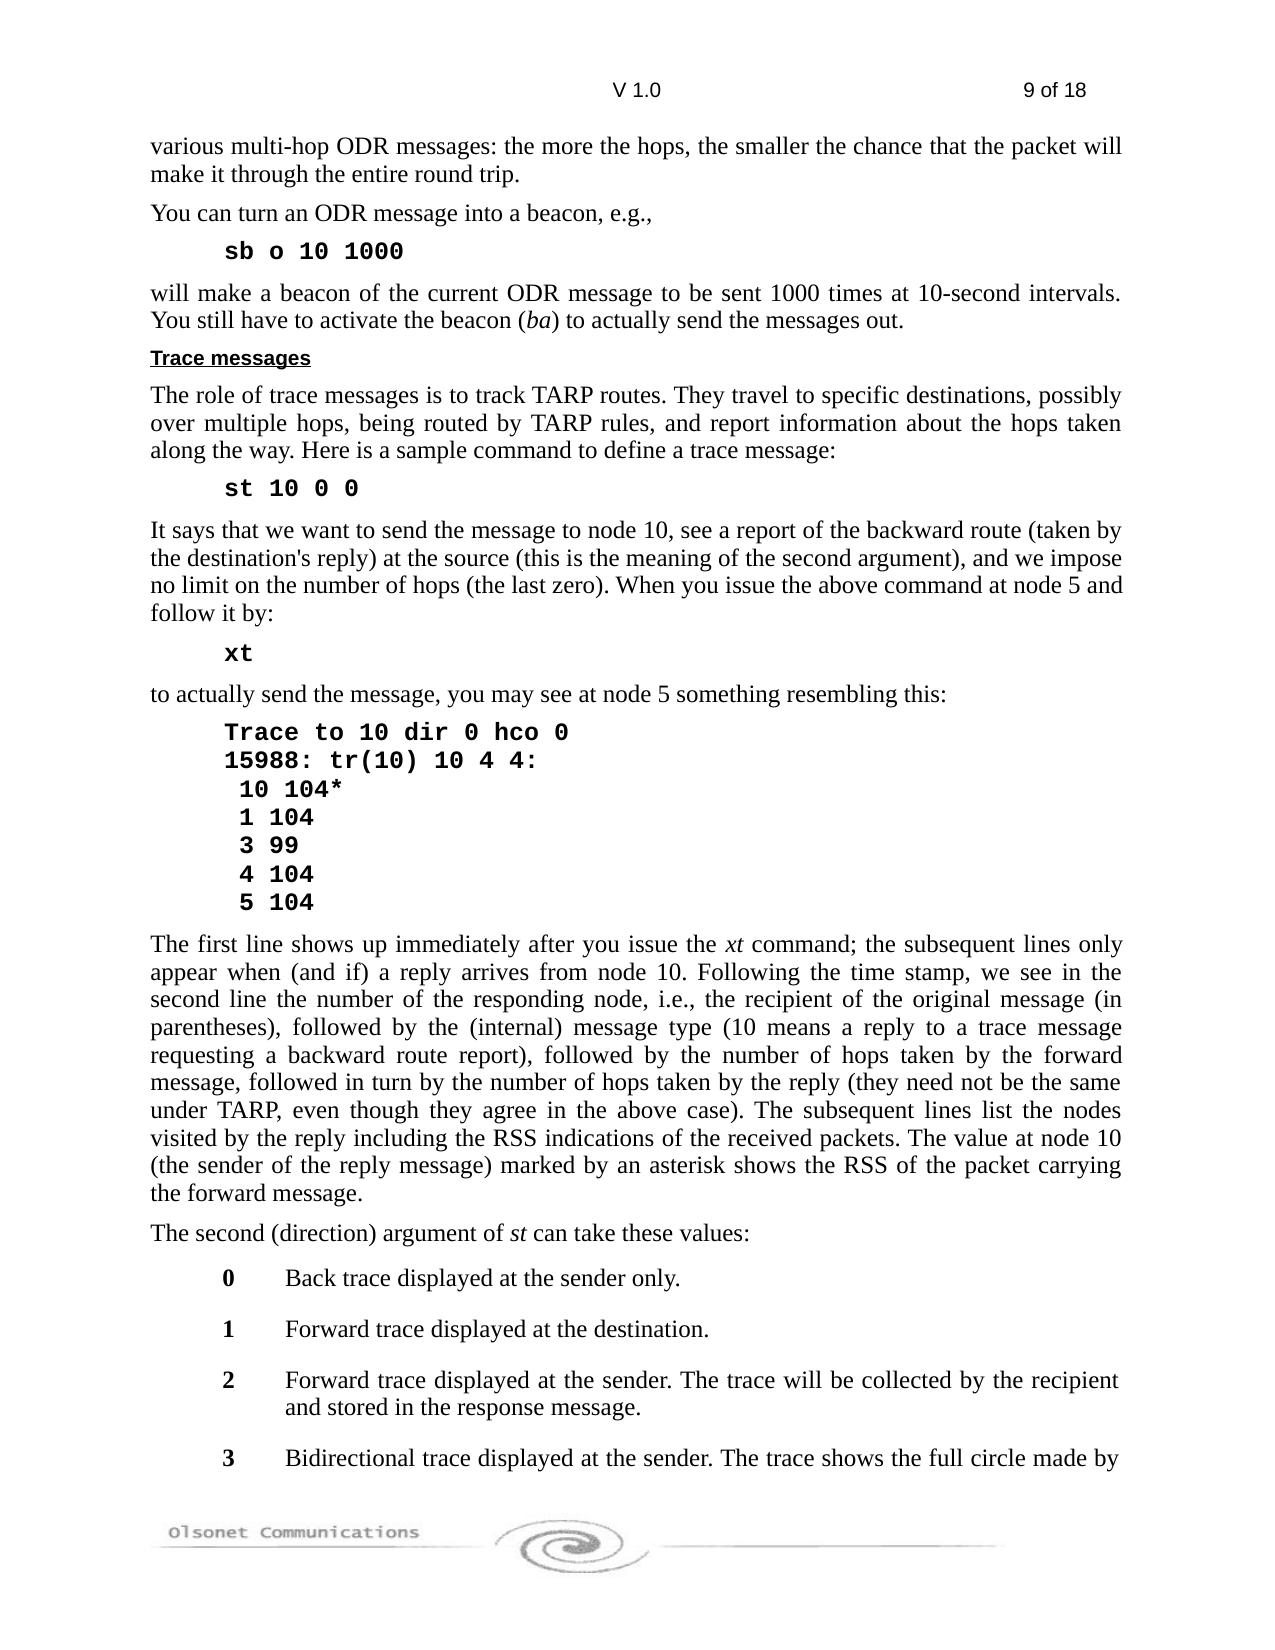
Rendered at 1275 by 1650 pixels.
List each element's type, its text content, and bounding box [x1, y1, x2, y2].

text Trace to 10 dir 0 hco 0 [224, 720, 1123, 748]
table_cell 1 [216, 1309, 279, 1360]
text 10 104* [224, 776, 1123, 805]
text It says that we want to send the message to node 10, see a report of the backward route (taken by the destination's reply) at the source (this is the meaning of the second argument), and we impose no limit on the number of hops (the last zero). When you issue the above command at node 5 and follow it by: [150, 516, 1123, 627]
text The first line shows up immediately after you issue the xt command; the subsequent lines only appear when (and if) a reply arrives from node 10. Following the time stamp, we see in the second line the number of the responding node, i.e., the recipient of the original message (in parentheses), followed by the (internal) message type (10 means a reply to a trace message requesting a backward route report), followed by the number of hops taken by the forward message, followed in turn by the number of hops taken by the reply (they need not be the same under TARP, even though they agree in the above case). The subsequent lines list the nodes visited by the reply including the RSS indications of the received packets. The value at node 10 (the sender of the reply message) marked by an asterisk shows the RSS of the packet carrying the forward message. [150, 930, 1123, 1207]
text 5 104 [224, 890, 1123, 918]
text 1 104 [224, 805, 1123, 833]
text xt [150, 639, 1123, 668]
table_cell Forward trace displayed at the sender. The trace will be collected by the recipient and stored in the response message. [279, 1360, 1126, 1439]
text to actually send the message, you may see at node 5 something resembling this: [150, 680, 1123, 708]
text will make a beacon of the current ODR message to be sent 1000 times at 10-second intervals. You still have to activate the beacon (ba) to actually send the messages out. [150, 279, 1123, 334]
table_cell 3 [216, 1439, 279, 1490]
text st 10 0 0 [224, 476, 1123, 504]
table_header Back trace displayed at the sender only. [279, 1258, 1126, 1309]
table_cell Forward trace displayed at the destination. [279, 1309, 1126, 1360]
table_cell 2 [216, 1360, 279, 1439]
picture [150, 1504, 1005, 1596]
text 3 99 [224, 833, 1123, 861]
text 4 104 [224, 861, 1123, 890]
text You can turn an ODR message into a beacon, e.g., [150, 199, 1123, 227]
text 15988: tr(10) 10 4 4: [224, 748, 1123, 776]
text The second (direction) argument of st can take these values: [150, 1219, 1123, 1246]
text The role of trace messages is to track TARP routes. They travel to specific destinations, possibly over multiple hops, being routed by TARP rules, and report information about the hops taken along the way. Here is a sample command to define a trace message: [150, 381, 1123, 464]
text various multi-hop ODR messages: the more the hops, the smaller the chance that the packet will make it through the entire round trip. [150, 132, 1123, 188]
subtitle Trace messages [150, 346, 1123, 369]
text sb o 10 1000 [224, 239, 1123, 267]
table_header 0 [216, 1258, 279, 1309]
table_cell Bidirectional trace displayed at the sender. The trace shows the full circle made by [279, 1439, 1126, 1490]
